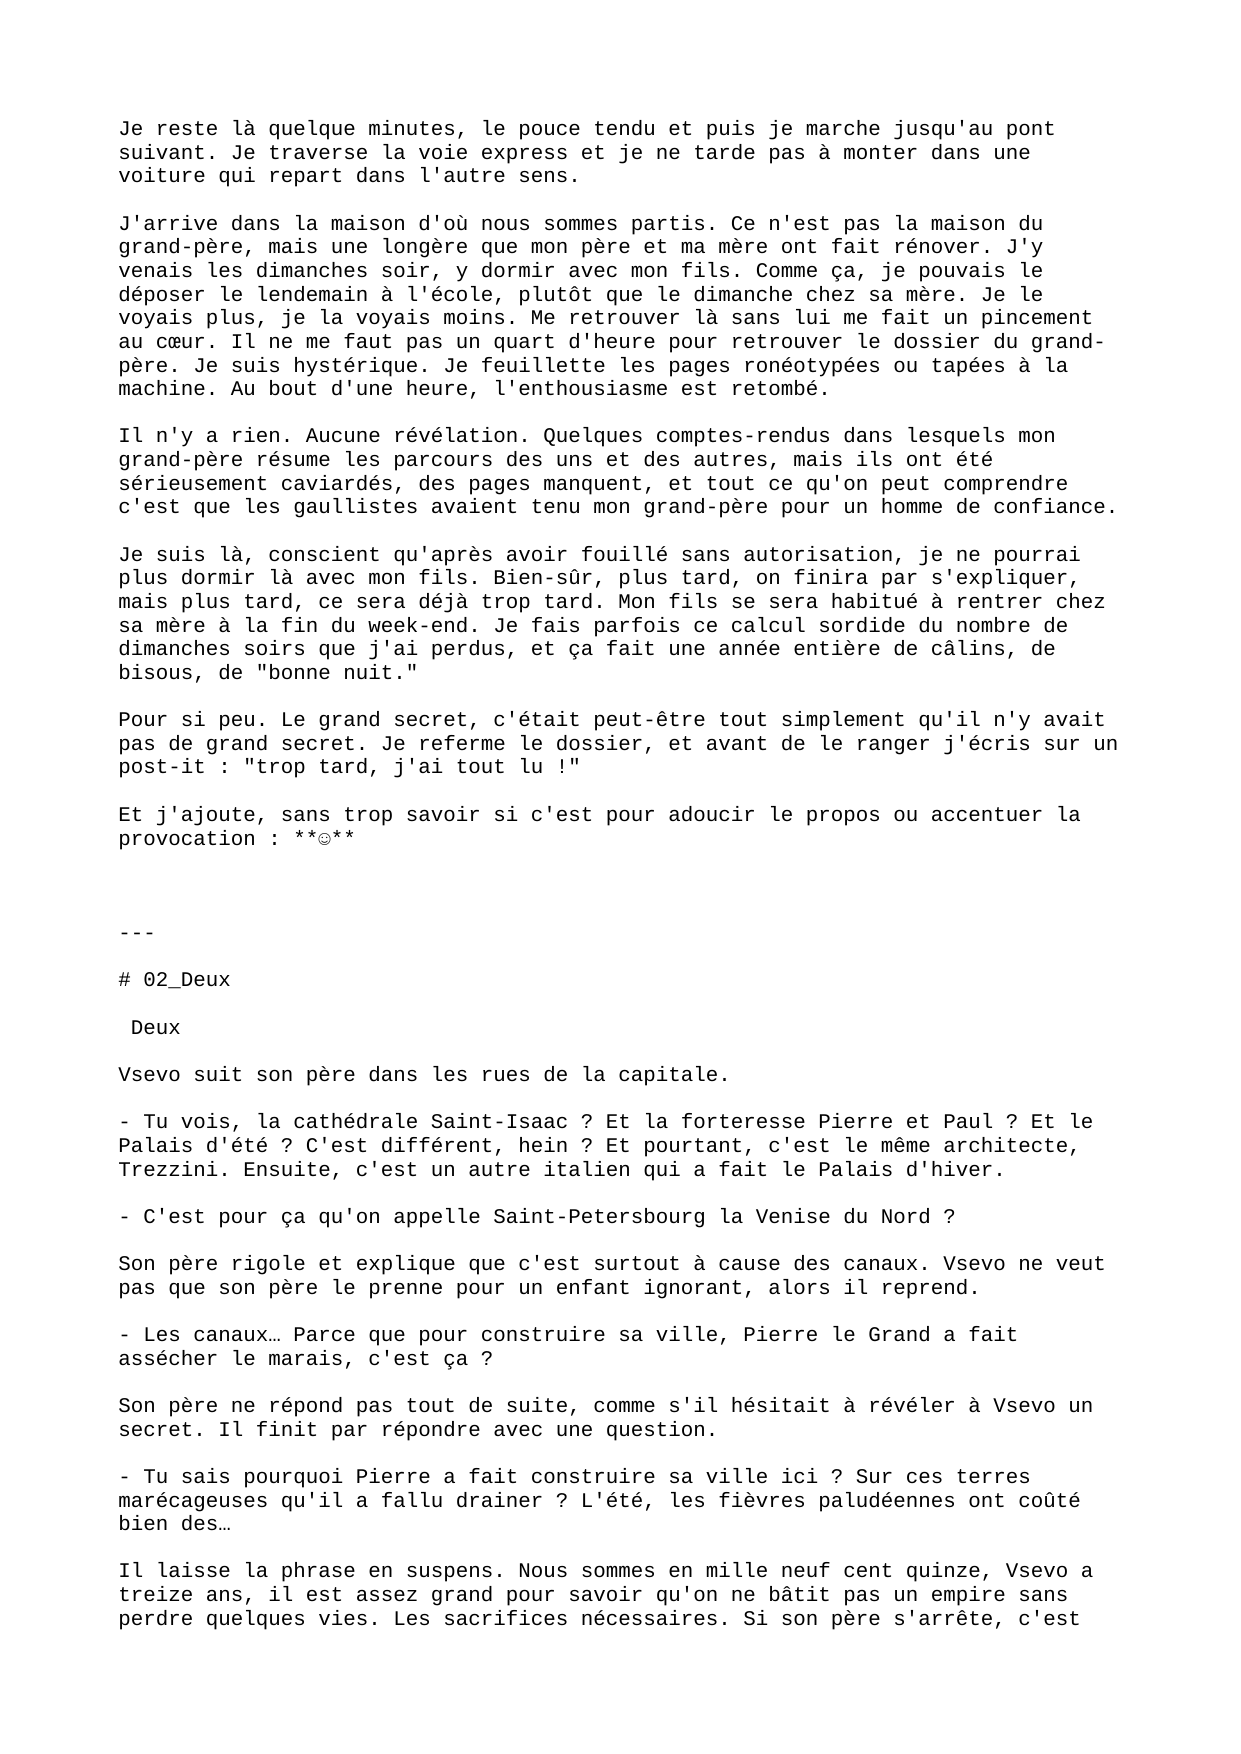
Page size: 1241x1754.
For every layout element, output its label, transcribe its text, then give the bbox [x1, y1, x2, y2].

text Son père rigole et explique que c'est surtout à cause des canaux. Vsevo ne veut pas que son père le prenne pour un enfant ignorant, alors il reprend. [118, 1253, 1122, 1300]
text Son père ne répond pas tout de suite, comme s'il hésitait à révéler à Vsevo un secret. Il finit par répondre avec une question. [118, 1395, 1122, 1442]
text # 02_Deux [118, 969, 1122, 993]
text Il laisse la phrase en suspens. Nous sommes en mille neuf cent quinze, Vsevo a treize ans, il est assez grand pour savoir qu'on ne bâtit pas un empire sans perdre quelques vies. Les sacrifices nécessaires. Si son père s'arrête, c'est [118, 1561, 1122, 1631]
text Deux [118, 1017, 1122, 1040]
text J'arrive dans la maison d'où nous sommes partis. Ce n'est pas la maison du grand-père, mais une longère que mon père et ma mère ont fait rénover. J'y venais les dimanches soir, y dormir avec mon fils. Comme ça, je pouvais le déposer le lendemain à l'école, plutôt que le dimanche chez sa mère. Je le voyais plus, je la voyais moins. Me retrouver là sans lui me fait un pincement au cœur. Il ne me faut pas un quart d'heure pour retrouver le dossier du grand-père. Je suis hystérique. Je feuillette les pages ronéotypées ou tapées à la machine. Au bout d'une heure, l'enthousiasme est retombé. [118, 213, 1122, 402]
text - Tu vois, la cathédrale Saint-Isaac ? Et la forteresse Pierre et Paul ? Et le Palais d'été ? C'est différent, hein ? Et pourtant, c'est le même architecte, Trezzini. Ensuite, c'est un autre italien qui a fait le Palais d'hiver. [118, 1111, 1122, 1182]
text Je suis là, conscient qu'après avoir fouillé sans autorisation, je ne pourrai plus dormir là avec mon fils. Bien-sûr, plus tard, on finira par s'expliquer, mais plus tard, ce sera déjà trop tard. Mon fils se sera habitué à rentrer chez sa mère à la fin du week-end. Je fais parfois ce calcul sordide du nombre de dimanches soirs que j'ai perdus, et ça fait une année entière de câlins, de bisous, de "bonne nuit." [118, 544, 1122, 686]
text Pour si peu. Le grand secret, c'était peut-être tout simplement qu'il n'y avait pas de grand secret. Je referme le dossier, et avant de le ranger j'écris sur un post-it : "trop tard, j'ai tout lu !" [118, 709, 1122, 780]
text Il n'y a rien. Aucune révélation. Quelques comptes-rendus dans lesquels mon grand-père résume les parcours des uns et des autres, mais ils ont été sérieusement caviardés, des pages manquent, et tout ce qu'on peut comprendre c'est que les gaullistes avaient tenu mon grand-père pour un homme de confiance. [118, 426, 1122, 520]
text Vsevo suit son père dans les rues de la capitale. [118, 1064, 1122, 1088]
text - Tu sais pourquoi Pierre a fait construire sa ville ici ? Sur ces terres marécageuses qu'il a fallu drainer ? L'été, les fièvres paludéennes ont coûté bien des… [118, 1466, 1122, 1537]
text Et j'ajoute, sans trop savoir si c'est pour adoucir le propos ou accentuer la provocation : **☺** [118, 804, 1122, 851]
text - Les canaux… Parce que pour construire sa ville, Pierre le Grand a fait assécher le marais, c'est ça ? [118, 1324, 1122, 1371]
text Je reste là quelque minutes, le pouce tendu et puis je marche jusqu'au pont suivant. Je traverse la voie express et je ne tarde pas à monter dans une voiture qui repart dans l'autre sens. [118, 118, 1122, 189]
text --- [118, 922, 1122, 946]
text - C'est pour ça qu'on appelle Saint-Petersbourg la Venise du Nord ? [118, 1206, 1122, 1229]
